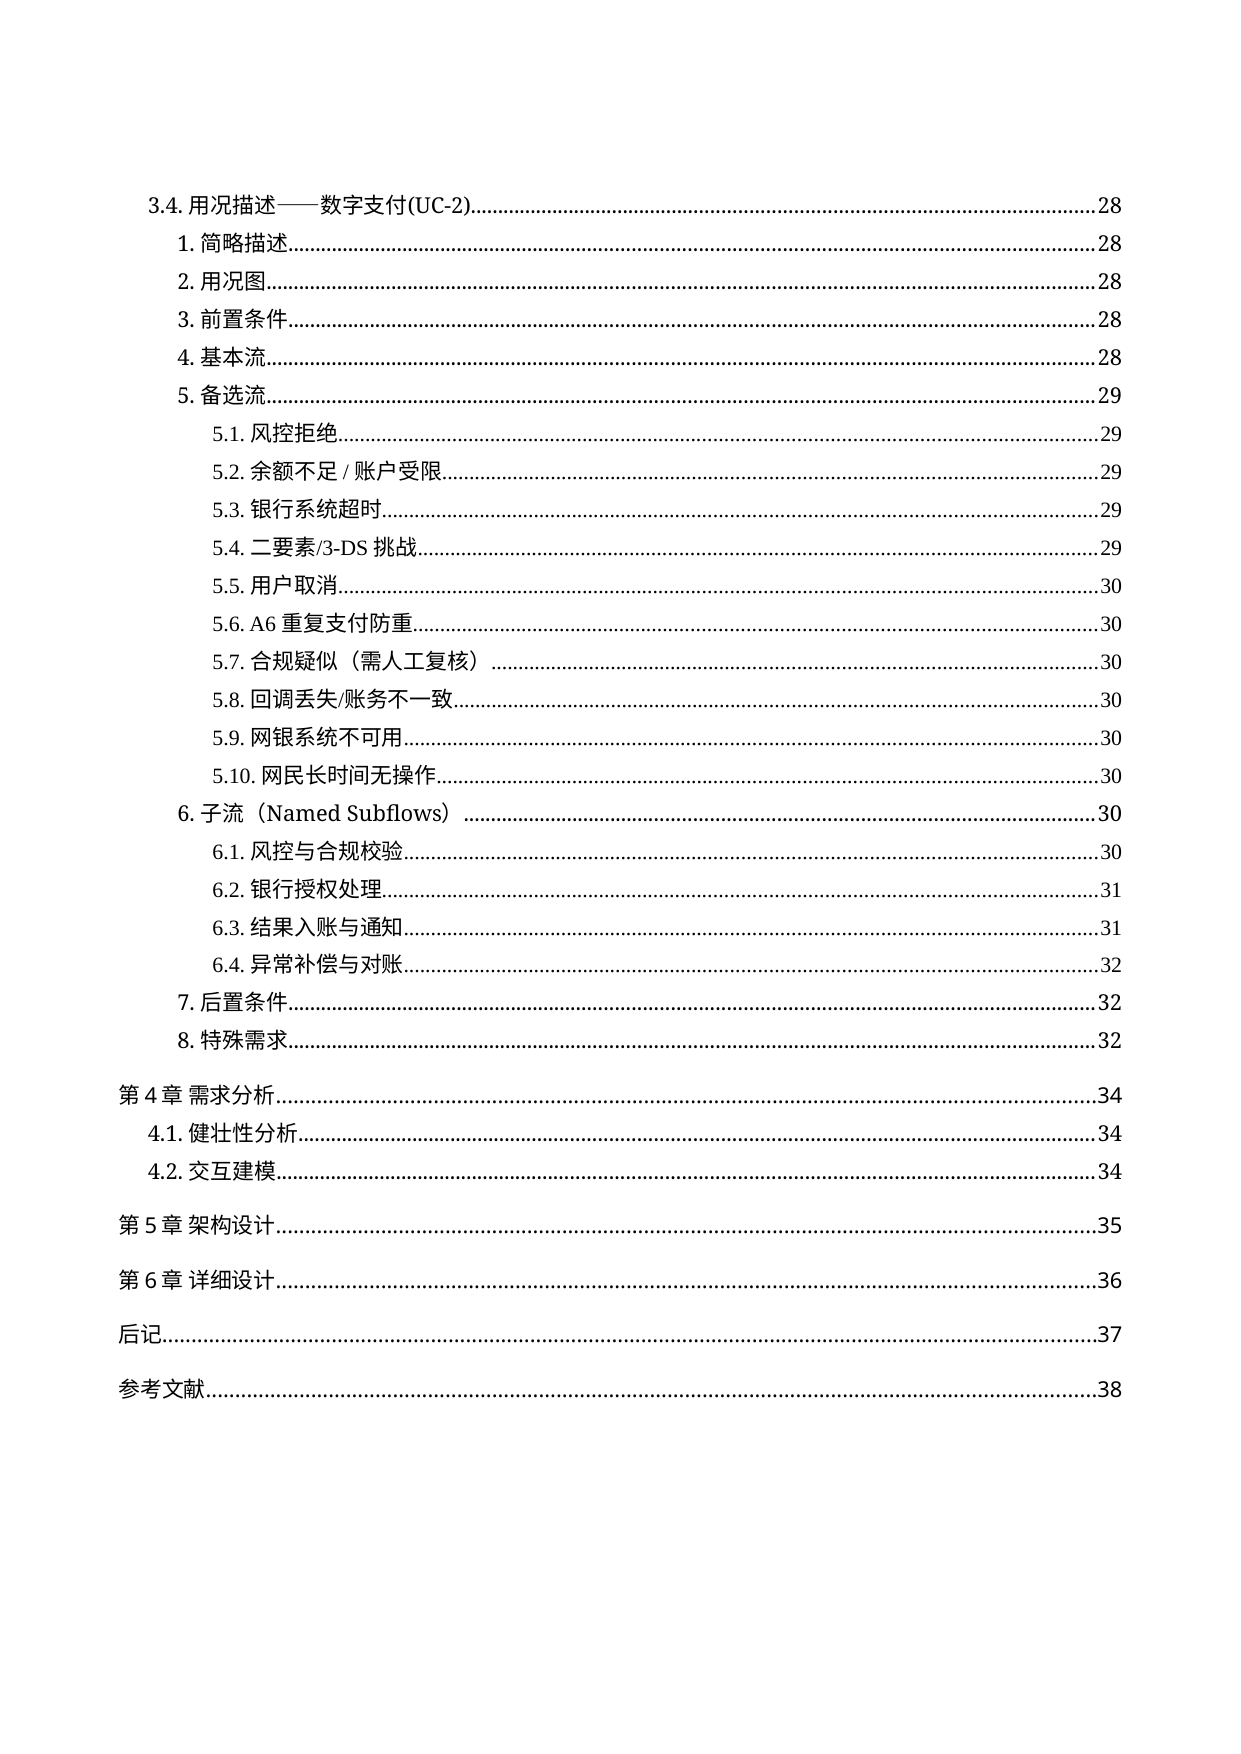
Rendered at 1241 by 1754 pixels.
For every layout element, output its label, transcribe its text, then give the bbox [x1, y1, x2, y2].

text 3. 前置条件 28 [177, 302, 1122, 334]
text 5.2. 余额不足 / 账户受限 29 [207, 454, 1122, 486]
text 5.3. 银行系统超时 29 [207, 492, 1122, 524]
text 3.4. 用况描述——数字支付(UC-2) 28 [148, 188, 1122, 219]
text 4. 基本流 28 [177, 340, 1122, 372]
text 第6章 详细设计 36 [118, 1263, 1122, 1294]
text 5.5. 用户取消 30 [207, 568, 1122, 600]
text 6.3. 结果入账与通知 31 [207, 909, 1122, 941]
text 6. 子流（Named Subflows） 30 [177, 796, 1122, 827]
text 4.2. 交互建模 34 [148, 1154, 1122, 1186]
text 5.10. 网民长时间无操作 30 [207, 758, 1122, 789]
text 5.4. 二要素/3-DS 挑战 29 [207, 530, 1122, 562]
text 4.1. 健壮性分析 34 [148, 1116, 1122, 1148]
text 5.8. 回调丢失/账务不一致 30 [207, 682, 1122, 713]
text 6.4. 异常补偿与对账 32 [207, 947, 1122, 979]
text 5.6. A6 重复支付防重 30 [207, 606, 1122, 638]
text 5.1. 风控拒绝 29 [207, 416, 1122, 448]
text 5.9. 网银系统不可用 30 [207, 720, 1122, 751]
text 参考文献 38 [118, 1372, 1122, 1403]
text 第5章 架构设计 35 [118, 1208, 1122, 1240]
text 5. 备选流 29 [177, 378, 1122, 410]
text 2. 用况图 28 [177, 264, 1122, 296]
text 6.1. 风控与合规校验 30 [207, 834, 1122, 865]
text 第4章 需求分析 34 [118, 1078, 1122, 1109]
text 7. 后置条件 32 [177, 985, 1122, 1017]
text 5.7. 合规疑似（需人工复核） 30 [207, 644, 1122, 676]
text 8. 特殊需求 32 [177, 1023, 1122, 1055]
text 6.2. 银行授权处理 31 [207, 872, 1122, 903]
text 后记 37 [118, 1317, 1122, 1349]
text 1. 简略描述 28 [177, 226, 1122, 257]
